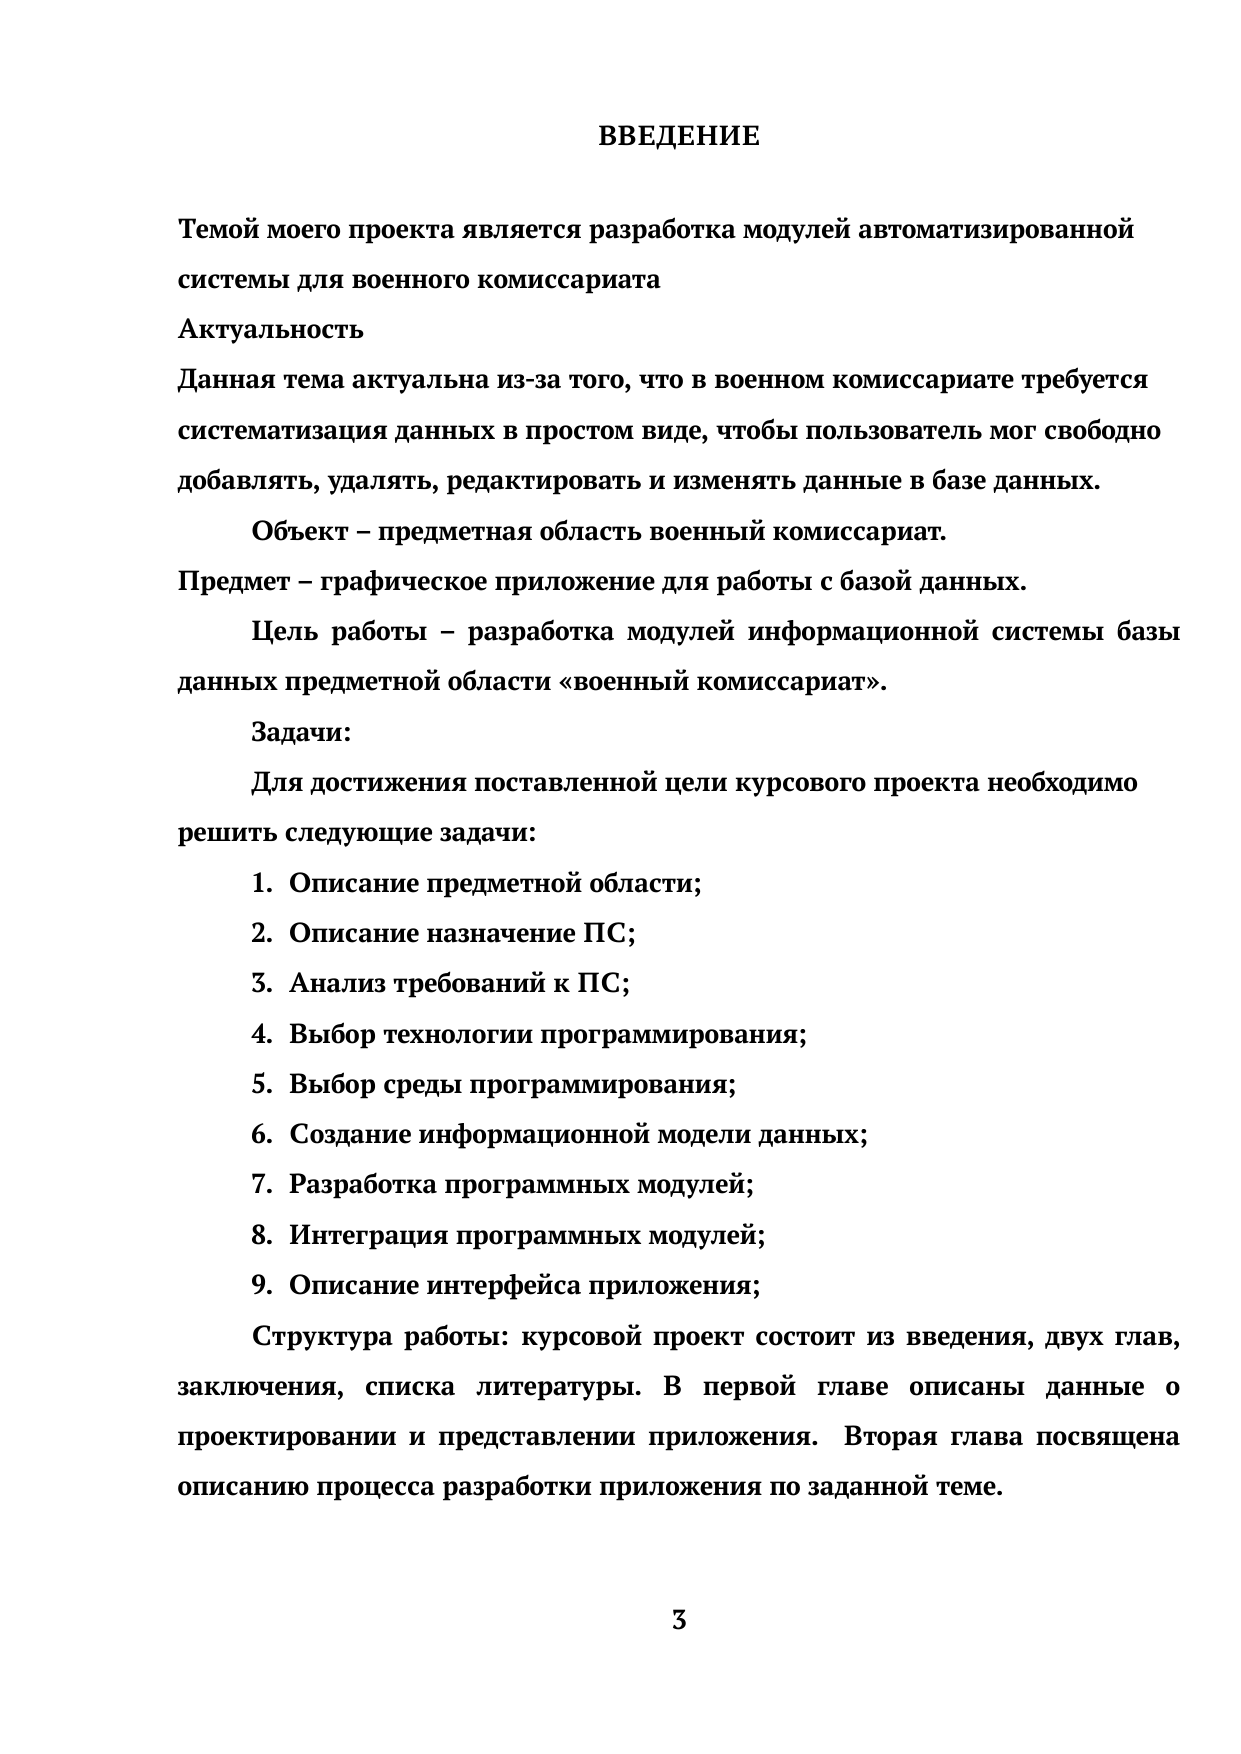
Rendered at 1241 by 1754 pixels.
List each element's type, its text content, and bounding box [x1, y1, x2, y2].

list Описание предметной области; [177, 865, 1181, 898]
text Цель работы – разработка модулей информационной системы базы данных предметной области «военный комиссариат». [177, 613, 1181, 697]
text Для достижения поставленной цели курсового проекта необходимо решить следующие задачи: [177, 764, 1181, 848]
list Описание назначение ПС; [177, 915, 1181, 949]
text Данная тема актуальна из-за того, что в военном комиссариате требуется систематизация данных в простом виде, чтобы пользователь мог свободно добавлять, удалять, редактировать и изменять данные в базе данных. [177, 362, 1181, 496]
text Темой моего проекта является разработка модулей автоматизированной системы для военного комиссариата [177, 211, 1181, 294]
list Интеграция программных модулей; [177, 1217, 1181, 1251]
text Актуальность [177, 311, 1181, 345]
list Анализ требований к ПС; [177, 965, 1181, 999]
list Создание информационной модели данных; [177, 1116, 1181, 1150]
subtitle ВВЕДЕНИЕ [177, 118, 1181, 152]
text Задачи: [177, 714, 1181, 747]
list Разработка программных модулей; [177, 1167, 1181, 1200]
list Описание интерфейса приложения; [177, 1267, 1181, 1301]
text Структура работы: курсовой проект состоит из введения, двух глав, заключения, списка литературы. В первой главе описаны данные о проектировании и представлении приложения. Вторая глава посвящена описанию процесса разработки приложения по заданной теме. [177, 1318, 1181, 1502]
list Выбор среды программирования; [177, 1066, 1181, 1099]
list Выбор технологии программирования; [177, 1016, 1181, 1049]
text Предмет – графическое приложение для работы с базой данных. [177, 563, 1181, 596]
text Объект – предметная область военный комиссариат. [177, 513, 1181, 546]
